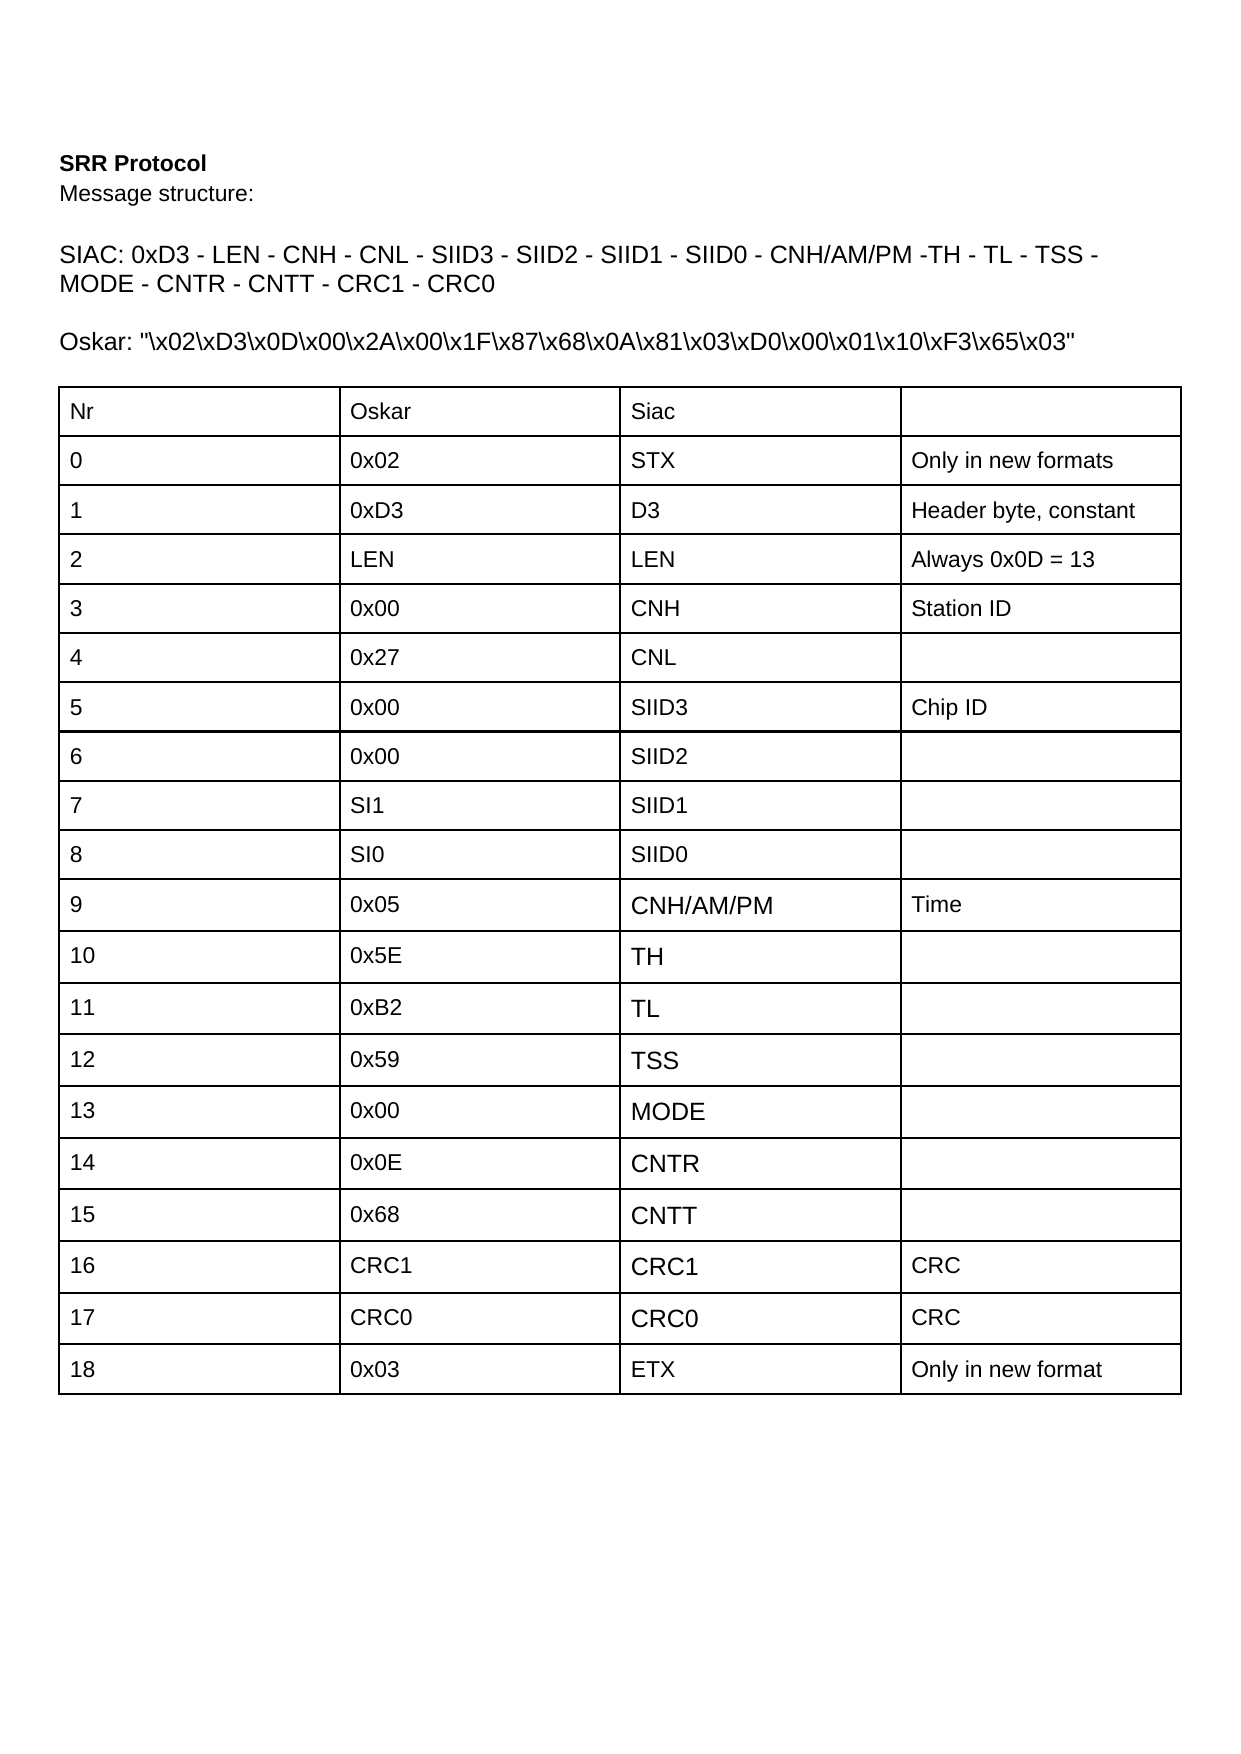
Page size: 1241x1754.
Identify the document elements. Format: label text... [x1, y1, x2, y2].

table_cell Only in new format [902, 1345, 1180, 1392]
table_cell Always 0x0D = 13 [902, 535, 1180, 583]
table_cell LEN [621, 535, 900, 583]
table_cell CRC [902, 1242, 1180, 1292]
table_cell 2 [60, 535, 339, 583]
table_cell ETX [621, 1345, 900, 1392]
table_cell Station ID [902, 585, 1180, 632]
table_cell CNH/AM/PM [621, 880, 900, 930]
table_cell TL [621, 984, 900, 1033]
table_cell MODE [621, 1087, 900, 1137]
table_cell CRC [902, 1294, 1180, 1343]
table_cell [902, 1190, 1180, 1240]
table_cell CNTT [621, 1190, 900, 1240]
table_cell 8 [60, 831, 339, 878]
table_cell [902, 634, 1180, 681]
table_header Oskar [341, 388, 619, 435]
table_cell 0xB2 [341, 984, 619, 1033]
table_cell 15 [60, 1190, 339, 1240]
table_cell 0x27 [341, 634, 619, 681]
table_cell Header byte, constant [902, 486, 1180, 533]
table_cell [902, 831, 1180, 878]
table_cell [902, 932, 1180, 982]
table_cell STX [621, 437, 900, 484]
table_header Siac [621, 388, 900, 435]
table_cell 16 [60, 1242, 339, 1292]
table_cell [902, 782, 1180, 829]
table_cell Time [902, 880, 1180, 930]
table_cell 0xD3 [341, 486, 619, 533]
table_cell 14 [60, 1139, 339, 1188]
table_cell CNL [621, 634, 900, 681]
table_cell SIID0 [621, 831, 900, 878]
table_cell 0x5E [341, 932, 619, 982]
table_cell D3 [621, 486, 900, 533]
table_cell 12 [60, 1035, 339, 1085]
table_cell 0x03 [341, 1345, 619, 1392]
table_cell TH [621, 932, 900, 982]
table_cell 3 [60, 585, 339, 632]
table_cell 0x59 [341, 1035, 619, 1085]
table_cell SIID2 [621, 733, 900, 780]
table_cell 0x00 [341, 683, 619, 730]
table_cell 18 [60, 1345, 339, 1392]
table_cell 11 [60, 984, 339, 1033]
table_cell 6 [60, 733, 339, 780]
table_cell CRC0 [621, 1294, 900, 1343]
table_cell [902, 1087, 1180, 1137]
table_cell 13 [60, 1087, 339, 1137]
table_cell 1 [60, 486, 339, 533]
text Oskar: "\x02\xD3\x0D\x00\x2A\x00\x1F\x87\x68\x0A\x81\x03\xD0\x00\x01\x10\xF3\x65\x03" [59, 327, 1181, 355]
table_cell 0x00 [341, 1087, 619, 1137]
text SIAC: 0xD3 - LEN - CNH - CNL - SIID3 - SIID2 - SIID1 - SIID0 - CNH/AM/PM -TH - TL - TSS - MODE - CNTR - CNTT - CRC1 - CRC0 [59, 240, 1181, 298]
table_cell 0x68 [341, 1190, 619, 1240]
table_cell CNTR [621, 1139, 900, 1188]
table_cell 7 [60, 782, 339, 829]
table_cell 0x0E [341, 1139, 619, 1188]
table_cell [902, 1139, 1180, 1188]
table_cell CRC1 [621, 1242, 900, 1292]
table_cell SIID3 [621, 683, 900, 730]
table_cell Chip ID [902, 683, 1180, 730]
table_cell LEN [341, 535, 619, 583]
table_header [902, 388, 1180, 435]
table_cell [902, 984, 1180, 1033]
table_cell Only in new formats [902, 437, 1180, 484]
table_cell TSS [621, 1035, 900, 1085]
table_cell SI1 [341, 782, 619, 829]
table_cell CRC0 [341, 1294, 619, 1343]
table_cell 0x00 [341, 733, 619, 780]
table_cell CNH [621, 585, 900, 632]
table_cell SI0 [341, 831, 619, 878]
table_cell 9 [60, 880, 339, 930]
table_cell 5 [60, 683, 339, 730]
table_cell [902, 1035, 1180, 1085]
table_header Nr [60, 388, 339, 435]
table_cell SIID1 [621, 782, 900, 829]
table_cell [902, 733, 1180, 780]
table_cell 10 [60, 932, 339, 982]
table_cell 0x00 [341, 585, 619, 632]
table_cell 0x05 [341, 880, 619, 930]
text Message structure: [59, 180, 1181, 206]
table_cell 0 [60, 437, 339, 484]
text SRR Protocol [59, 150, 1181, 176]
table_cell 17 [60, 1294, 339, 1343]
table_cell 0x02 [341, 437, 619, 484]
table_cell CRC1 [341, 1242, 619, 1292]
table_cell 4 [60, 634, 339, 681]
